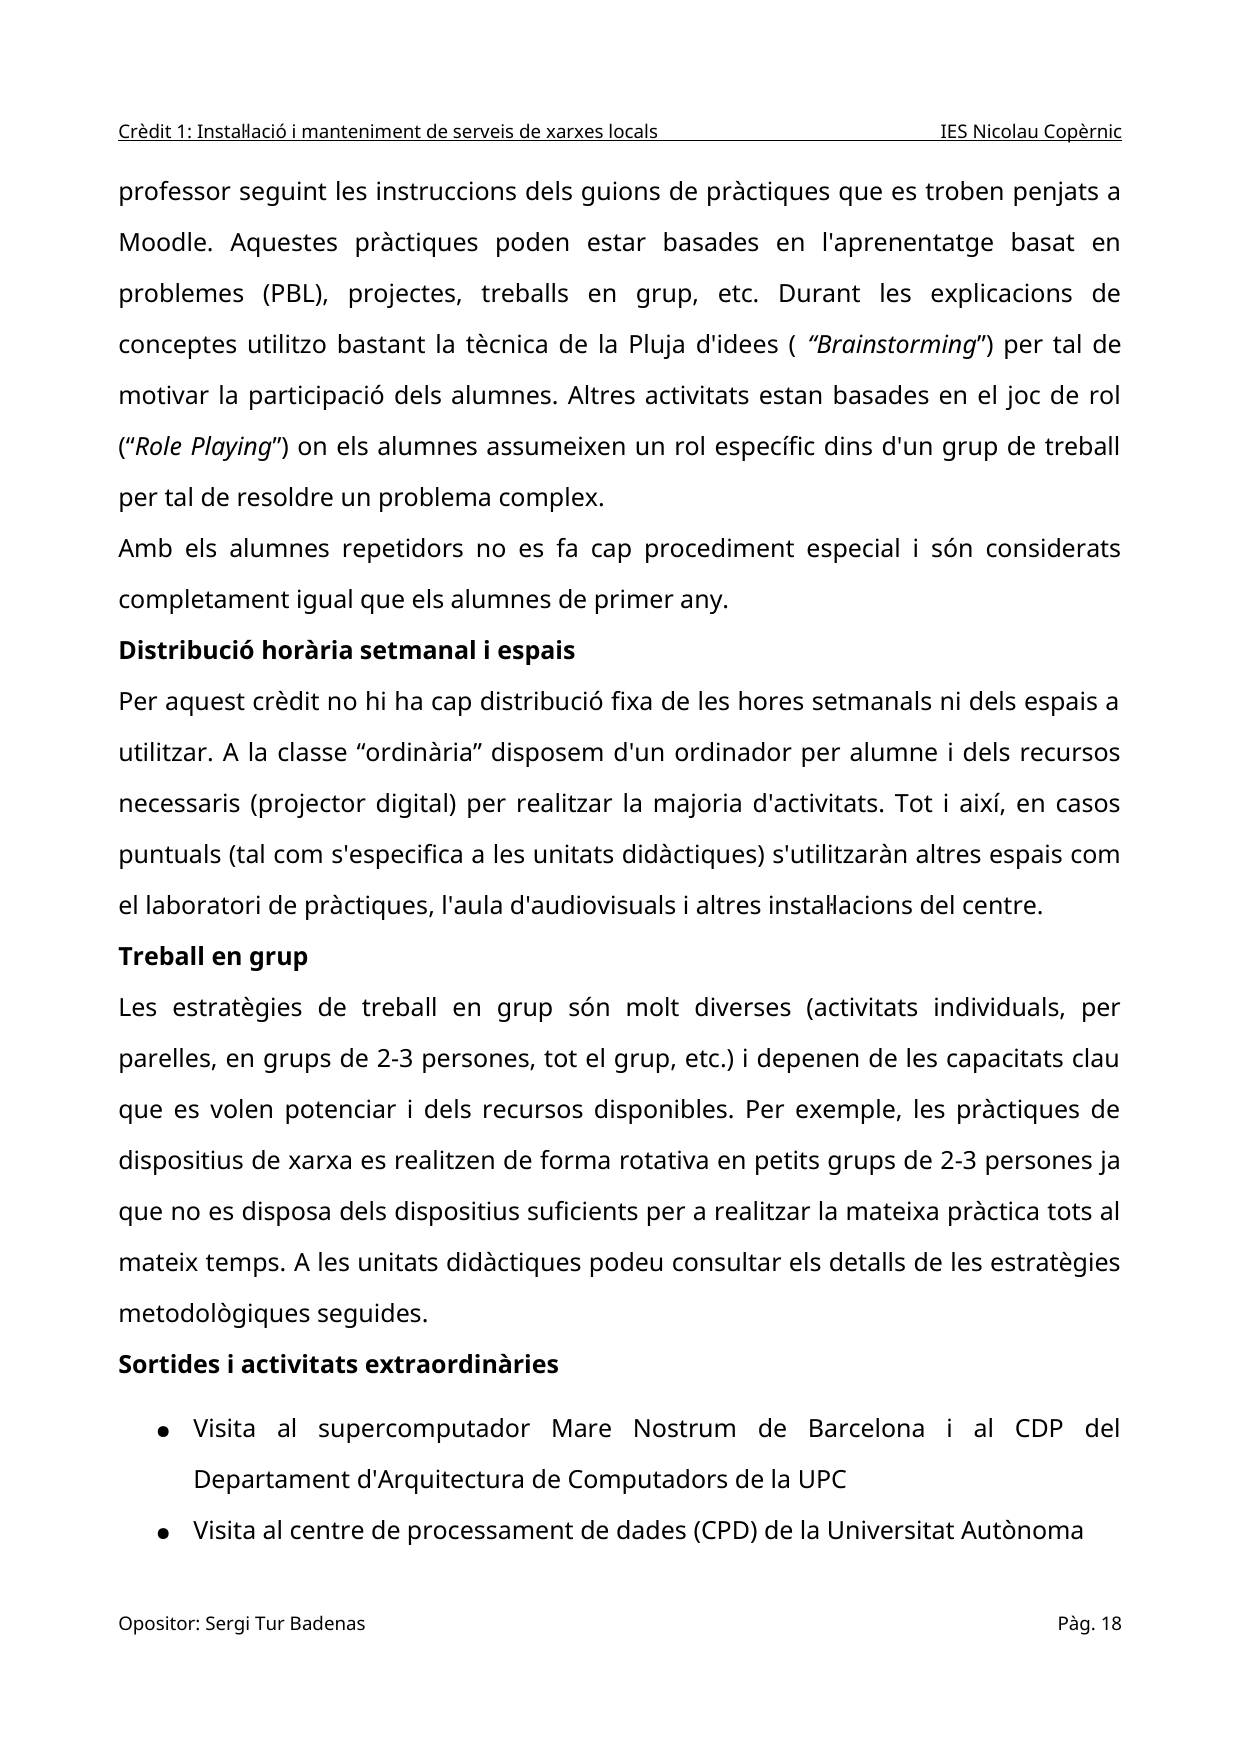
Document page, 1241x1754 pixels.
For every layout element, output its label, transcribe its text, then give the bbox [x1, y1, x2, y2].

text Amb els alumnes repetidors no es fa cap procediment especial i són considerats completament igual que els alumnes de primer any. [118, 530, 1122, 616]
text Treball en grup [118, 939, 1122, 973]
list Visita al centre de processament de dades (CPD) de la Universitat Autònoma [156, 1513, 1122, 1547]
text Distribució horària setmanal i espais [118, 632, 1122, 667]
text professor seguint les instruccions dels guions de pràctiques que es troben penjats a Moodle. Aquestes pràctiques poden estar basades en l'aprenentatge basat en problemes (PBL), projectes, treballs en grup, etc. Durant les explicacions de conceptes utilitzo bastant la tècnica de la Pluja d'idees ( “Brainstorming”) per tal de motivar la participació dels alumnes. Altres activitats estan basades en el joc de rol (“Role Playing”) on els alumnes assumeixen un rol específic dins d'un grup de treball per tal de resoldre un problema complex. [118, 173, 1122, 513]
list Visita al supercomputador Mare Nostrum de Barcelona i al CDP del Departament d'Arquitectura de Computadors de la UPC [156, 1411, 1122, 1496]
text Per aquest crèdit no hi ha cap distribució fixa de les hores setmanals ni dels espais a utilitzar. A la classe “ordinària” disposem d'un ordinador per alumne i dels recursos necessaris (projector digital) per realitzar la majoria d'activitats. Tot i així, en casos puntuals (tal com s'especifica a les unitats didàctiques) s'utilitzaràn altres espais com el laboratori de pràctiques, l'aula d'audiovisuals i altres instal·lacions del centre. [118, 683, 1122, 922]
text Sortides i activitats extraordinàries [118, 1347, 1122, 1381]
text Les estratègies de treball en grup són molt diverses (activitats individuals, per parelles, en grups de 2-3 persones, tot el grup, etc.) i depenen de les capacitats clau que es volen potenciar i dels recursos disponibles. Per exemple, les pràctiques de dispositius de xarxa es realitzen de forma rotativa en petits grups de 2-3 persones ja que no es disposa dels dispositius suficients per a realitzar la mateixa pràctica tots al mateix temps. A les unitats didàctiques podeu consultar els detalls de les estratègies metodològiques seguides. [118, 990, 1122, 1330]
